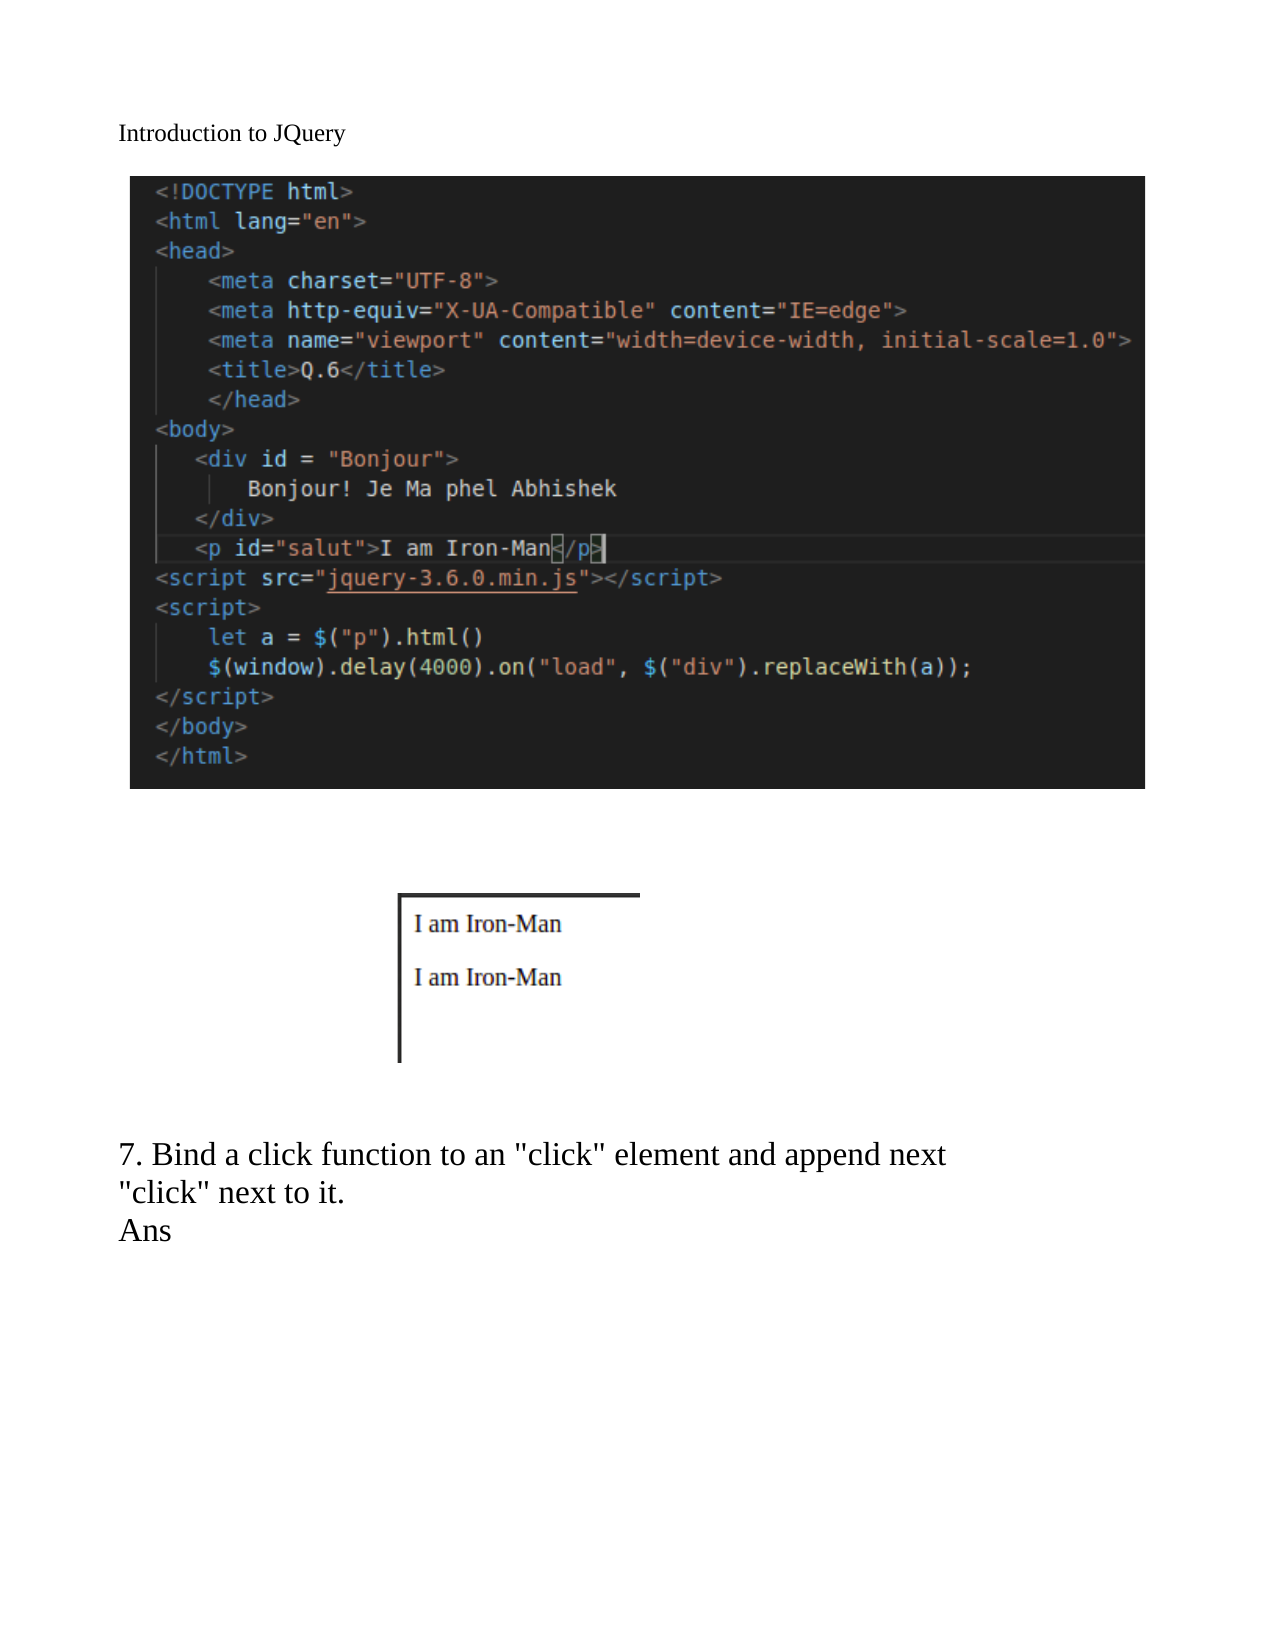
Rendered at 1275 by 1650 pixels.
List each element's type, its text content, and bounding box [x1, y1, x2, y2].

text Ans [118, 1211, 1157, 1249]
picture [129, 176, 1146, 789]
picture [397, 893, 640, 1063]
text "click" next to it. [118, 1172, 1157, 1211]
text 7. Bind a click function to an "click" element and append next [118, 1134, 1157, 1172]
